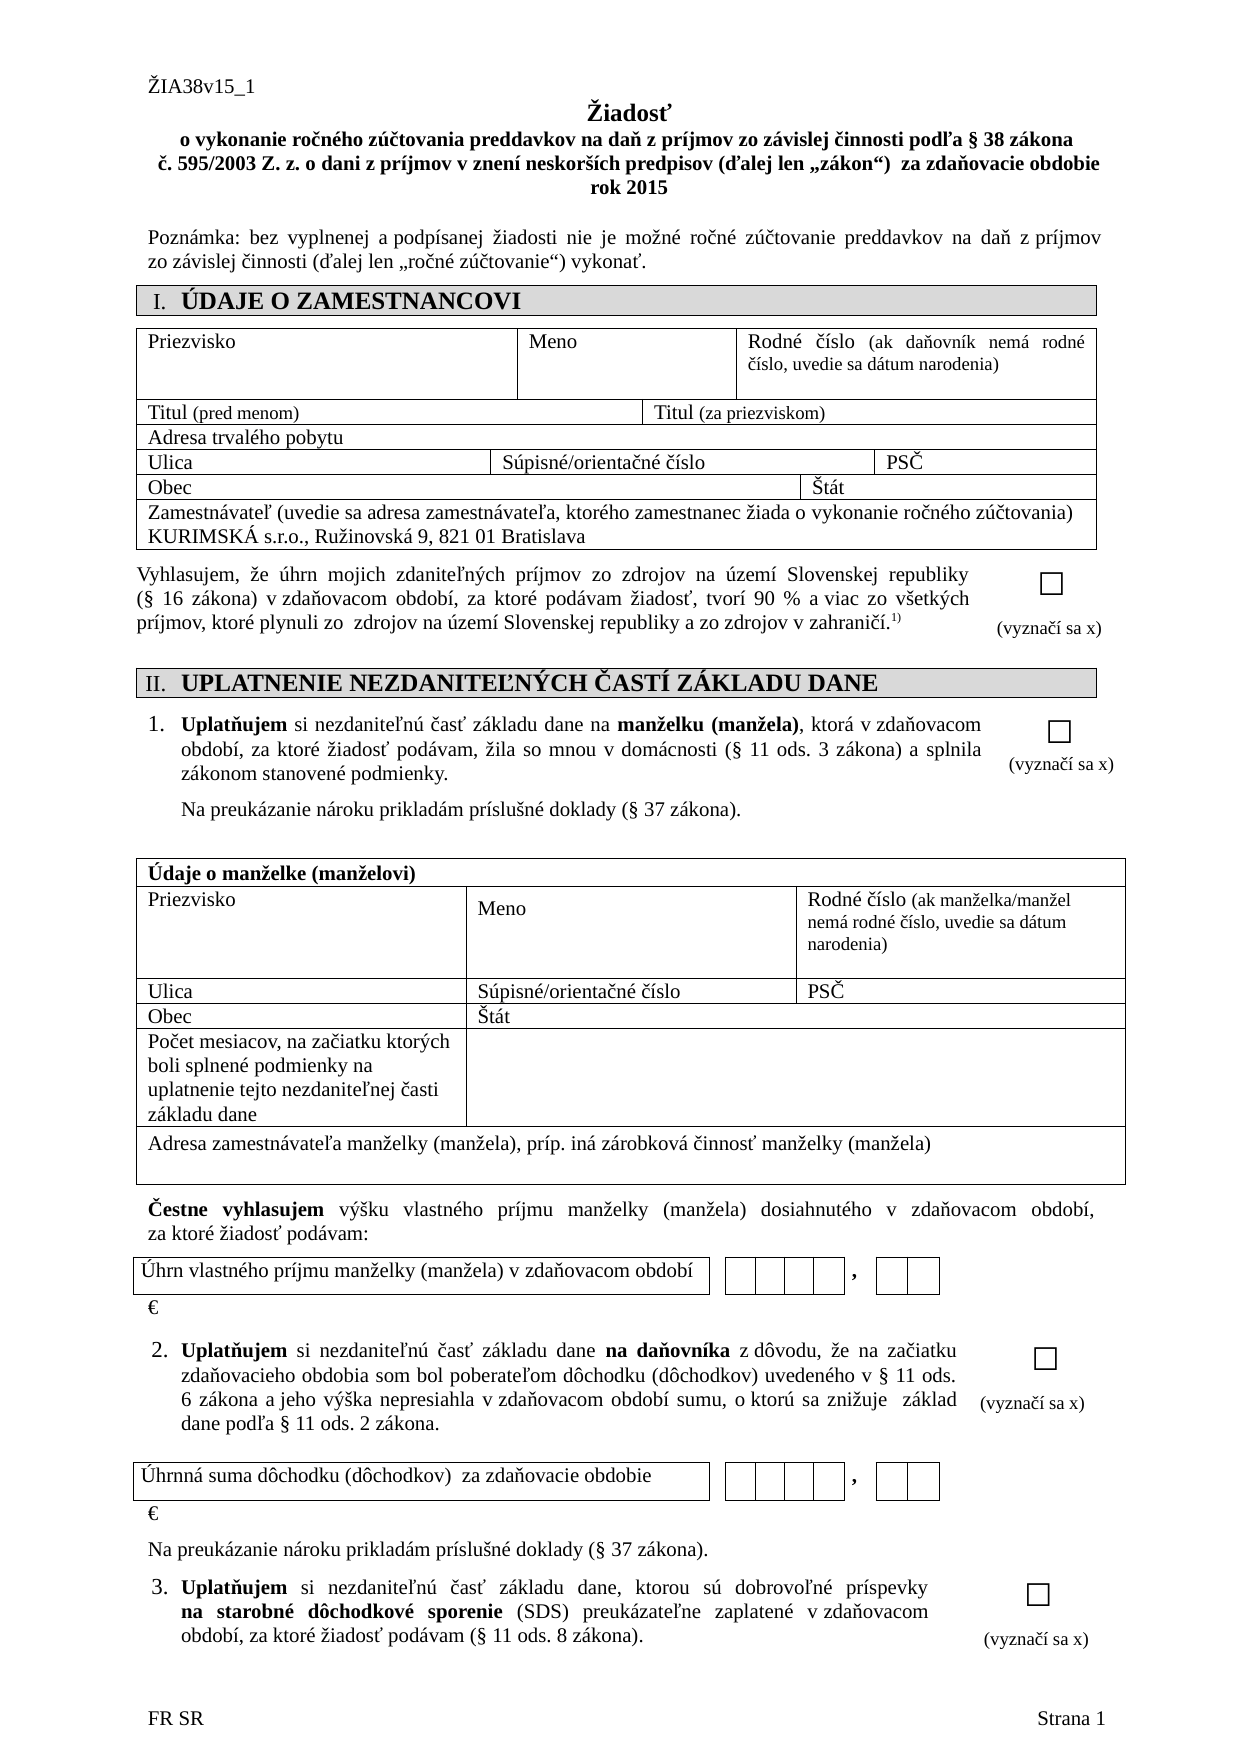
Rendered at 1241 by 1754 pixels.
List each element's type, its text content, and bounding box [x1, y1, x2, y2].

table_cell [467, 1029, 1125, 1126]
table_header , [845, 1257, 876, 1294]
text Čestne vyhlasujem výšku vlastného príjmu manželky (manžela) dosiahnutého v zdaňovacom období, za ktoré žiadosť podávam: [148, 1196, 1110, 1244]
table_cell Ulica [137, 450, 490, 474]
table_header Údaje o zamestnancovi [137, 286, 1096, 315]
table_header Uplatňujem si nezdaniteľnú časť základu dane na daňovníka z dôvodu, že na začiatku zdaňovacieho obdobia som bol poberateľom dôchodku (dôchodkov) uvedeného v § 11 ods. 6 zákona a jeho výška nepresiahla v zdaňovacom období sumu, o ktorú sa znižuje základ dane podľa § 11 ods. 2 zákona. [125, 1337, 968, 1450]
table_cell Priezvisko [137, 887, 466, 978]
table_header , [845, 1462, 876, 1500]
table_header uplatnenie nezdaniteľných častí základu dane [137, 669, 1096, 697]
table_cell Adresa zamestnávateľa manželky (manžela), príp. iná zárobková činnosť manželky (manžela) [137, 1127, 1125, 1183]
table_header [908, 1258, 939, 1294]
table_header [756, 1258, 784, 1294]
table_header [785, 1258, 813, 1294]
table_cell Titul (za priezviskom) [643, 400, 1096, 424]
table_header [908, 1463, 939, 1500]
table_header ☐ (vyznačí sa x) [981, 561, 1114, 651]
table_cell Súpisné/orientačné číslo [491, 450, 874, 474]
title Žiadosť [148, 98, 1110, 127]
table_cell Počet mesiacov, na začiatku ktorých boli splnené podmienky na uplatnenie tejto nezdaniteľnej časti základu dane [137, 1029, 466, 1126]
table_header Priezvisko [137, 329, 517, 399]
table_header [756, 1463, 784, 1500]
table_cell Adresa trvalého pobytu [137, 425, 1096, 449]
table_header Uplatňujem si nezdaniteľnú časť základu dane, ktorou sú dobrovoľné príspevky na starobné dôchodkové sporenie (SDS) preukázateľne zaplatené v zdaňovacom období, za ktoré žiadosť podávam (§ 11 ods. 8 zákona). [125, 1573, 954, 1662]
table_header [785, 1463, 813, 1500]
table_header [125, 1319, 1129, 1337]
table_cell PSČ [875, 450, 1096, 474]
table_header [814, 1463, 844, 1500]
table_header Meno [518, 329, 736, 399]
text Na preukázanie nároku prikladám príslušné doklady (§ 37 zákona). [148, 1537, 1110, 1561]
table_header ☐ (vyznačí sa x) [969, 1337, 1114, 1450]
table_cell PSČ [797, 979, 1125, 1003]
table_header Úhrn vlastného príjmu manželky (manžela) v zdaňovacom období [134, 1258, 709, 1294]
table_cell Obec [137, 1004, 466, 1028]
table_cell Údaje o manželke (manželovi) [137, 859, 1125, 886]
table_header [710, 1257, 725, 1294]
table_header Rodné číslo (ak daňovník nemá rodné číslo, uvedie sa dátum narodenia) [737, 329, 1096, 399]
table_header [877, 1258, 907, 1294]
table_header [814, 1258, 844, 1294]
table_header [710, 1462, 725, 1500]
table_header [726, 1258, 755, 1294]
table_cell Rodné číslo (ak manželka/manžel nemá rodné číslo, uvedie sa dátum narodenia) [797, 887, 1125, 978]
table_header [726, 1463, 755, 1500]
table_cell Titul (pred menom) [137, 400, 642, 424]
table_cell Obec [137, 475, 800, 499]
text € [148, 1501, 1110, 1525]
table_header ☐ (vyznačí sa x) [954, 1573, 1114, 1662]
text Poznámka: bez vyplnenej a podpísanej žiadosti nie je možné ročné zúčtovanie preddavkov na daň z príjmov zo závislej činnosti (ďalej len „ročné zúčtovanie“) vykonať. [148, 225, 1110, 273]
table_cell Štát [467, 1004, 1125, 1028]
table_header [877, 1463, 907, 1500]
table_cell Meno [467, 887, 796, 978]
table_cell Zamestnávateľ (uvedie sa adresa zamestnávateľa, ktorého zamestnanec žiada o vykonanie ročného zúčtovania) KURIMSKÁ s.r.o., Ružinovská 9, 821 01 Bratislava [137, 500, 1096, 548]
table_header Úhrnná suma dôchodku (dôchodkov) za zdaňovacie obdobie [134, 1463, 709, 1500]
table_header Vyhlasujem, že úhrn mojich zdaniteľných príjmov zo zdrojov na území Slovenskej republiky (§ 16 zákona) v zdaňovacom období, za ktoré podávam žiadosť, tvorí 90 % a viac zo všetkých príjmov, ktoré plynuli zo zdrojov na území Slovenskej republiky a zo zdrojov v zahraničí.1) [136, 561, 981, 651]
table_header ☐ (vyznačí sa x) [993, 710, 1126, 858]
table_cell Súpisné/orientačné číslo [467, 979, 796, 1003]
table_cell Ulica [137, 979, 466, 1003]
text o vykonanie ročného zúčtovania preddavkov na daň z príjmov zo závislej činnosti podľa § 38 zákona č. 595/2003 Z. z. o dani z príjmov v znení neskorších predpisov (ďalej len „zákon“) za zdaňovacie obdobie rok 2015 [148, 127, 1110, 199]
table_header Uplatňujem si nezdaniteľnú časť základu dane na manželku (manžela), ktorá v zdaňovacom období, za ktoré žiadosť podávam, žila so mnou v domácnosti (§ 11 ods. 3 zákona) a splnila zákonom stanovené podmienky. Na preukázanie nároku prikladám príslušné doklady (§ 37 zákona). [136, 710, 993, 858]
text € [148, 1295, 1110, 1319]
table_cell Štát [801, 475, 1096, 499]
